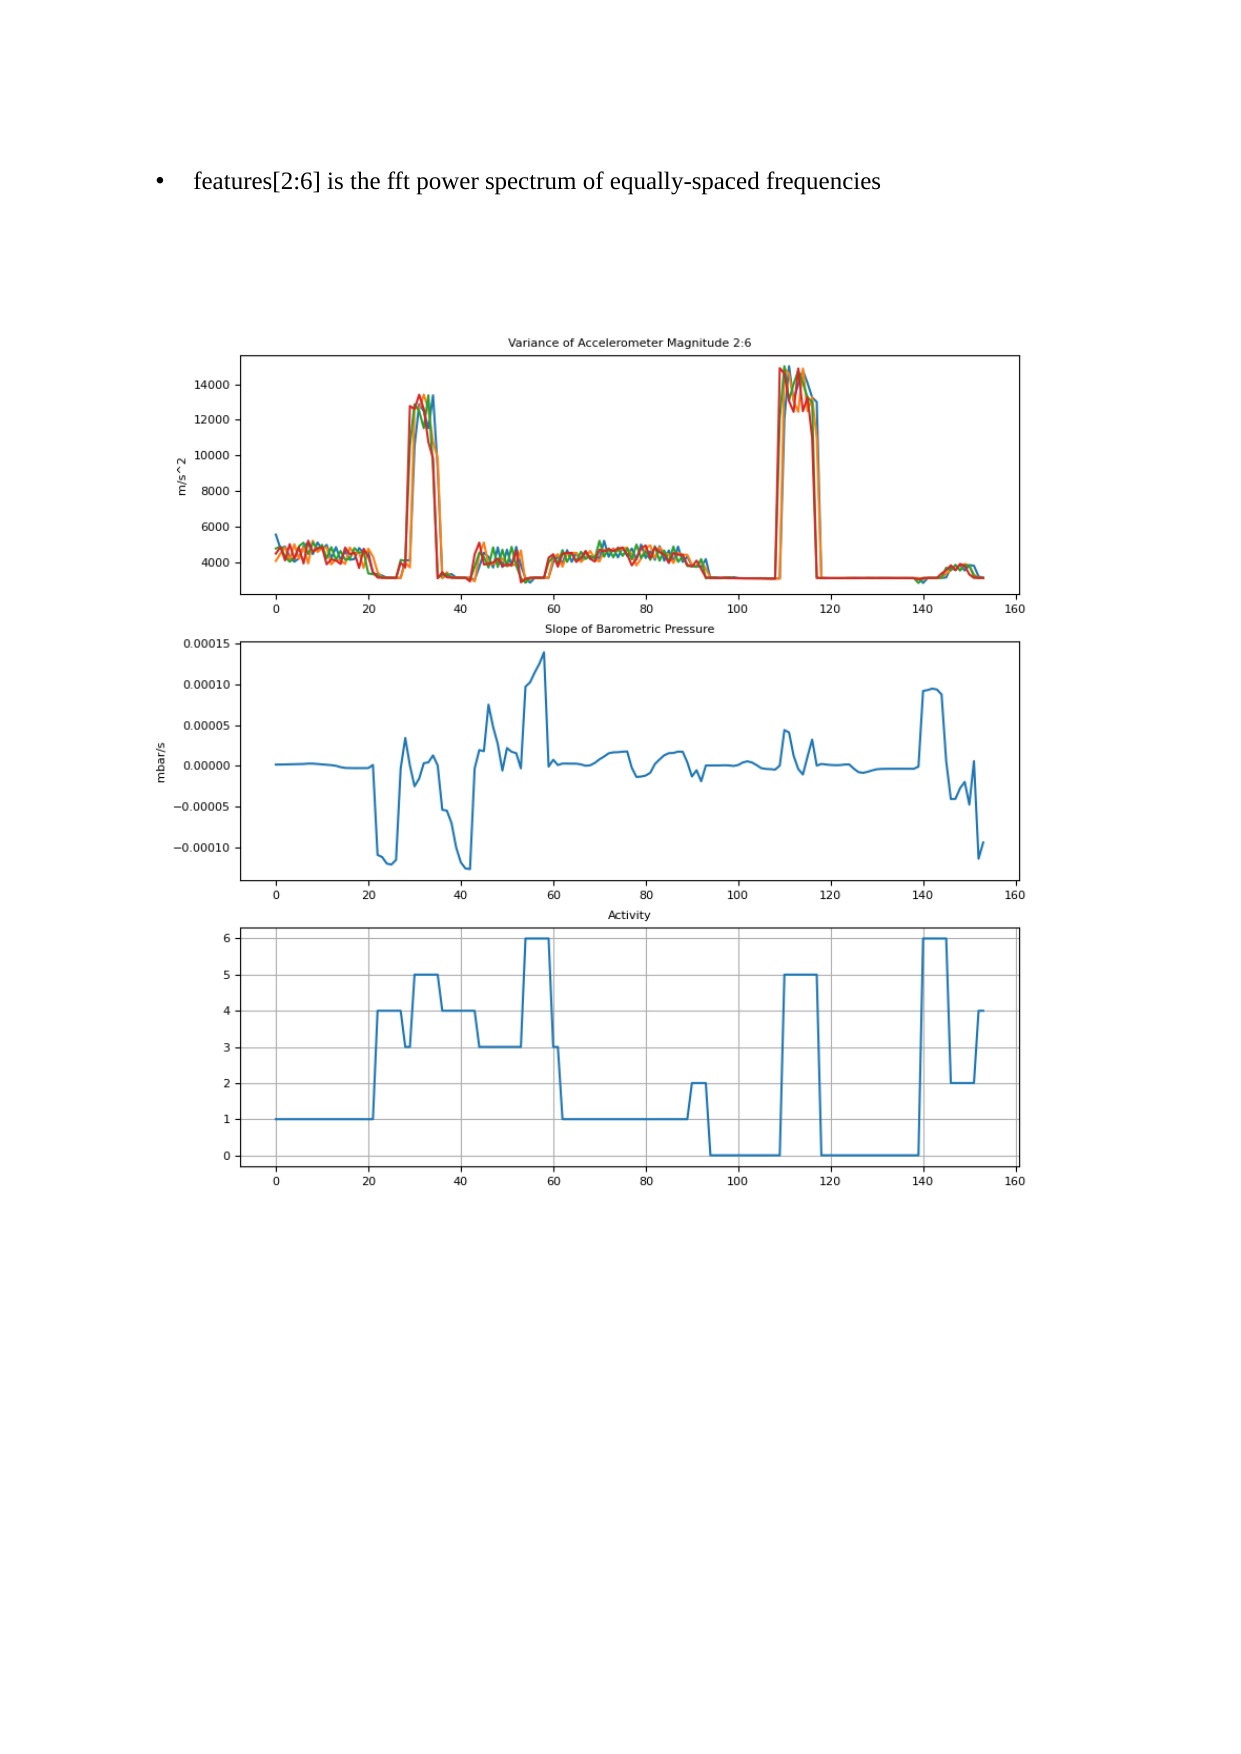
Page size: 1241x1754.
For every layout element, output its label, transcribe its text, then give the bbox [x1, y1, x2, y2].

picture [115, 229, 1119, 1282]
list features[2:6] is the fft power spectrum of equally-spaced frequencies [156, 166, 1122, 194]
